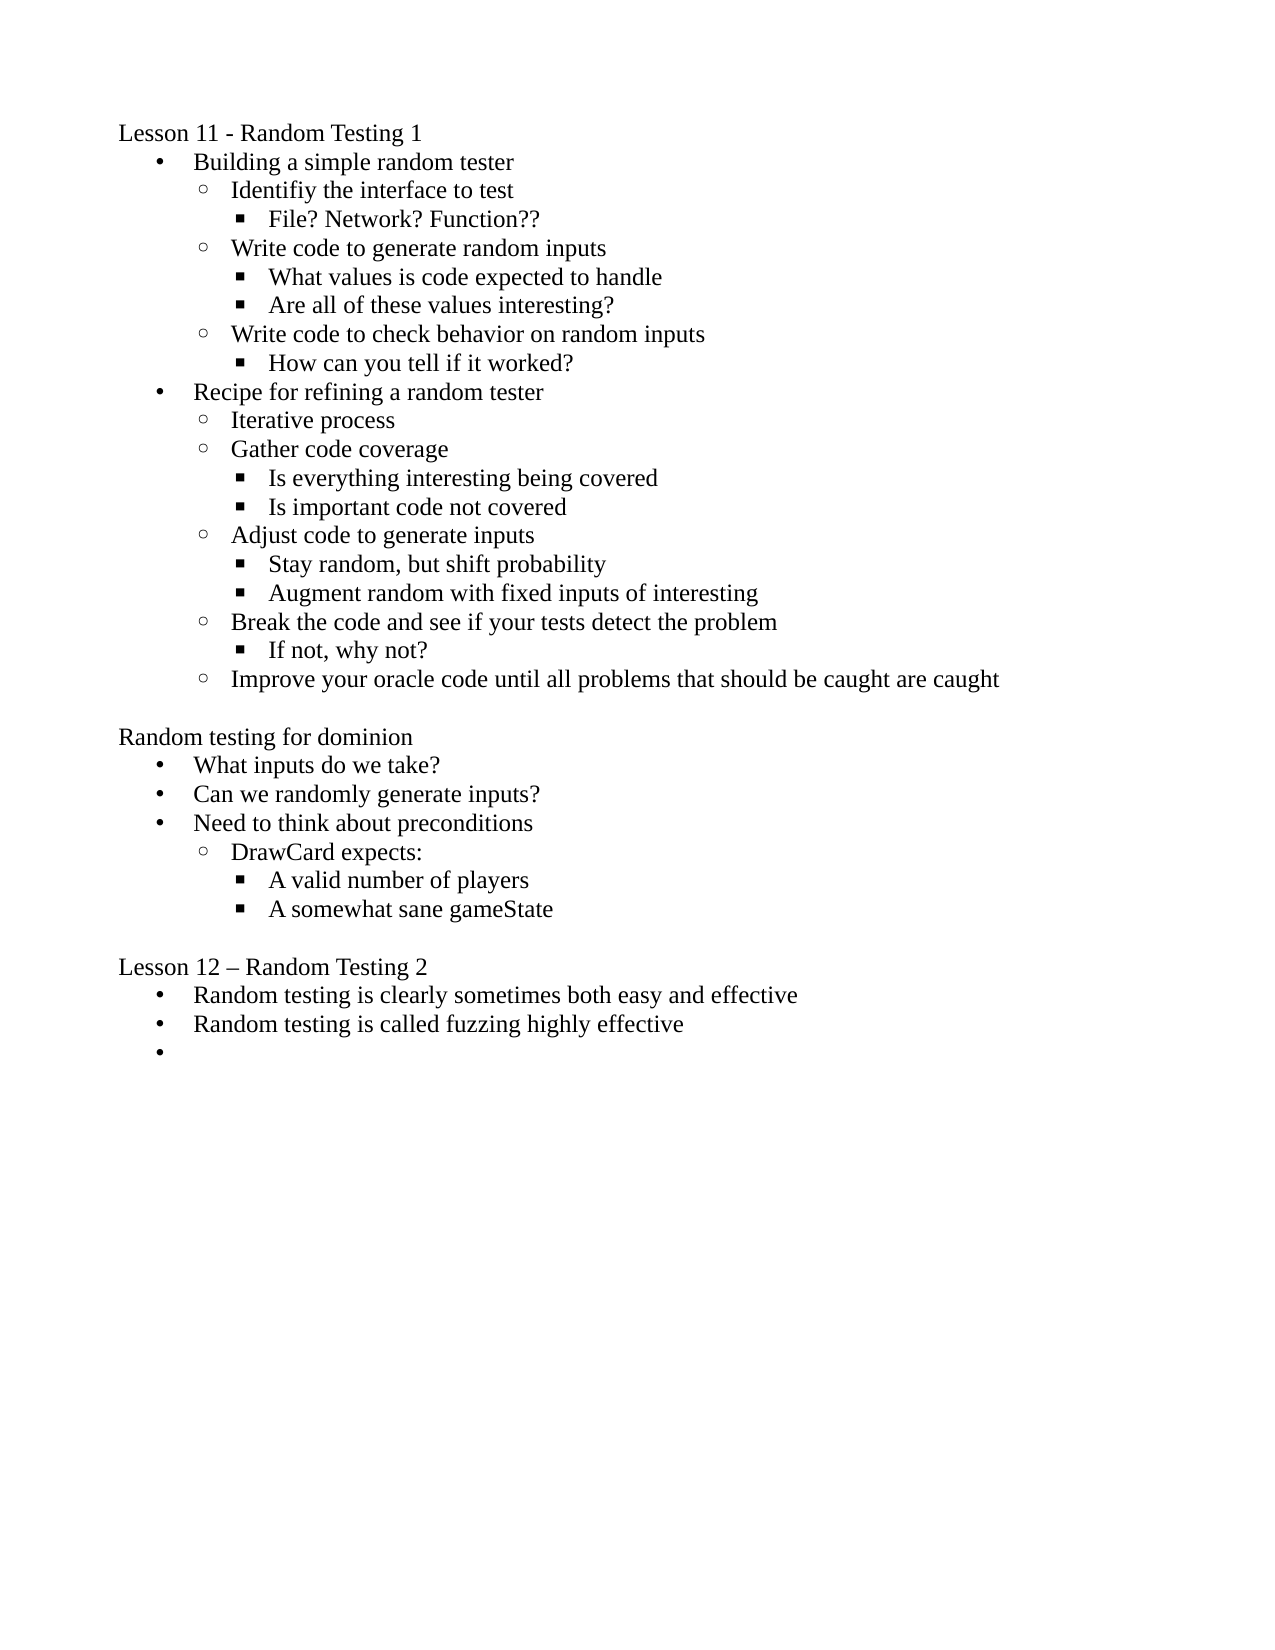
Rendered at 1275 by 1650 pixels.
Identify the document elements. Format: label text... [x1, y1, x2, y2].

list How can you tell if it worked? [231, 348, 1157, 377]
list DrawCard expects: [193, 837, 1157, 866]
list Augment random with fixed inputs of interesting [231, 578, 1157, 607]
list Improve your oracle code until all problems that should be caught are caught [193, 664, 1157, 693]
list Stay random, but shift probability [231, 549, 1157, 578]
list Adjust code to generate inputs [193, 521, 1157, 549]
list What values is code expected to handle [231, 262, 1157, 291]
list Building a simple random tester [156, 147, 1157, 176]
list If not, why not? [231, 636, 1157, 664]
list What inputs do we take? [156, 751, 1157, 779]
list Write code to check behavior on random inputs [193, 319, 1157, 348]
list Need to think about preconditions [156, 808, 1157, 837]
list Are all of these values interesting? [231, 291, 1157, 319]
list Is everything interesting being covered [231, 463, 1157, 492]
list File? Network? Function?? [231, 204, 1157, 233]
list Random testing is clearly sometimes both easy and effective [156, 981, 1157, 1009]
list Identifiy the interface to test [193, 176, 1157, 204]
list Gather code coverage [193, 434, 1157, 463]
list Can we randomly generate inputs? [156, 779, 1157, 808]
text Random testing for dominion [118, 722, 1157, 751]
list Is important code not covered [231, 492, 1157, 521]
list A somewhat sane gameState [231, 894, 1157, 923]
list Recipe for refining a random tester [156, 377, 1157, 406]
list Write code to generate random inputs [193, 233, 1157, 262]
list A valid number of players [231, 866, 1157, 894]
text Lesson 12 – Random Testing 2 [118, 952, 1157, 981]
text Lesson 11 - Random Testing 1 [118, 118, 1157, 147]
list Break the code and see if your tests detect the problem [193, 607, 1157, 636]
list Iterative process [193, 406, 1157, 434]
list Random testing is called fuzzing highly effective [156, 1009, 1157, 1038]
